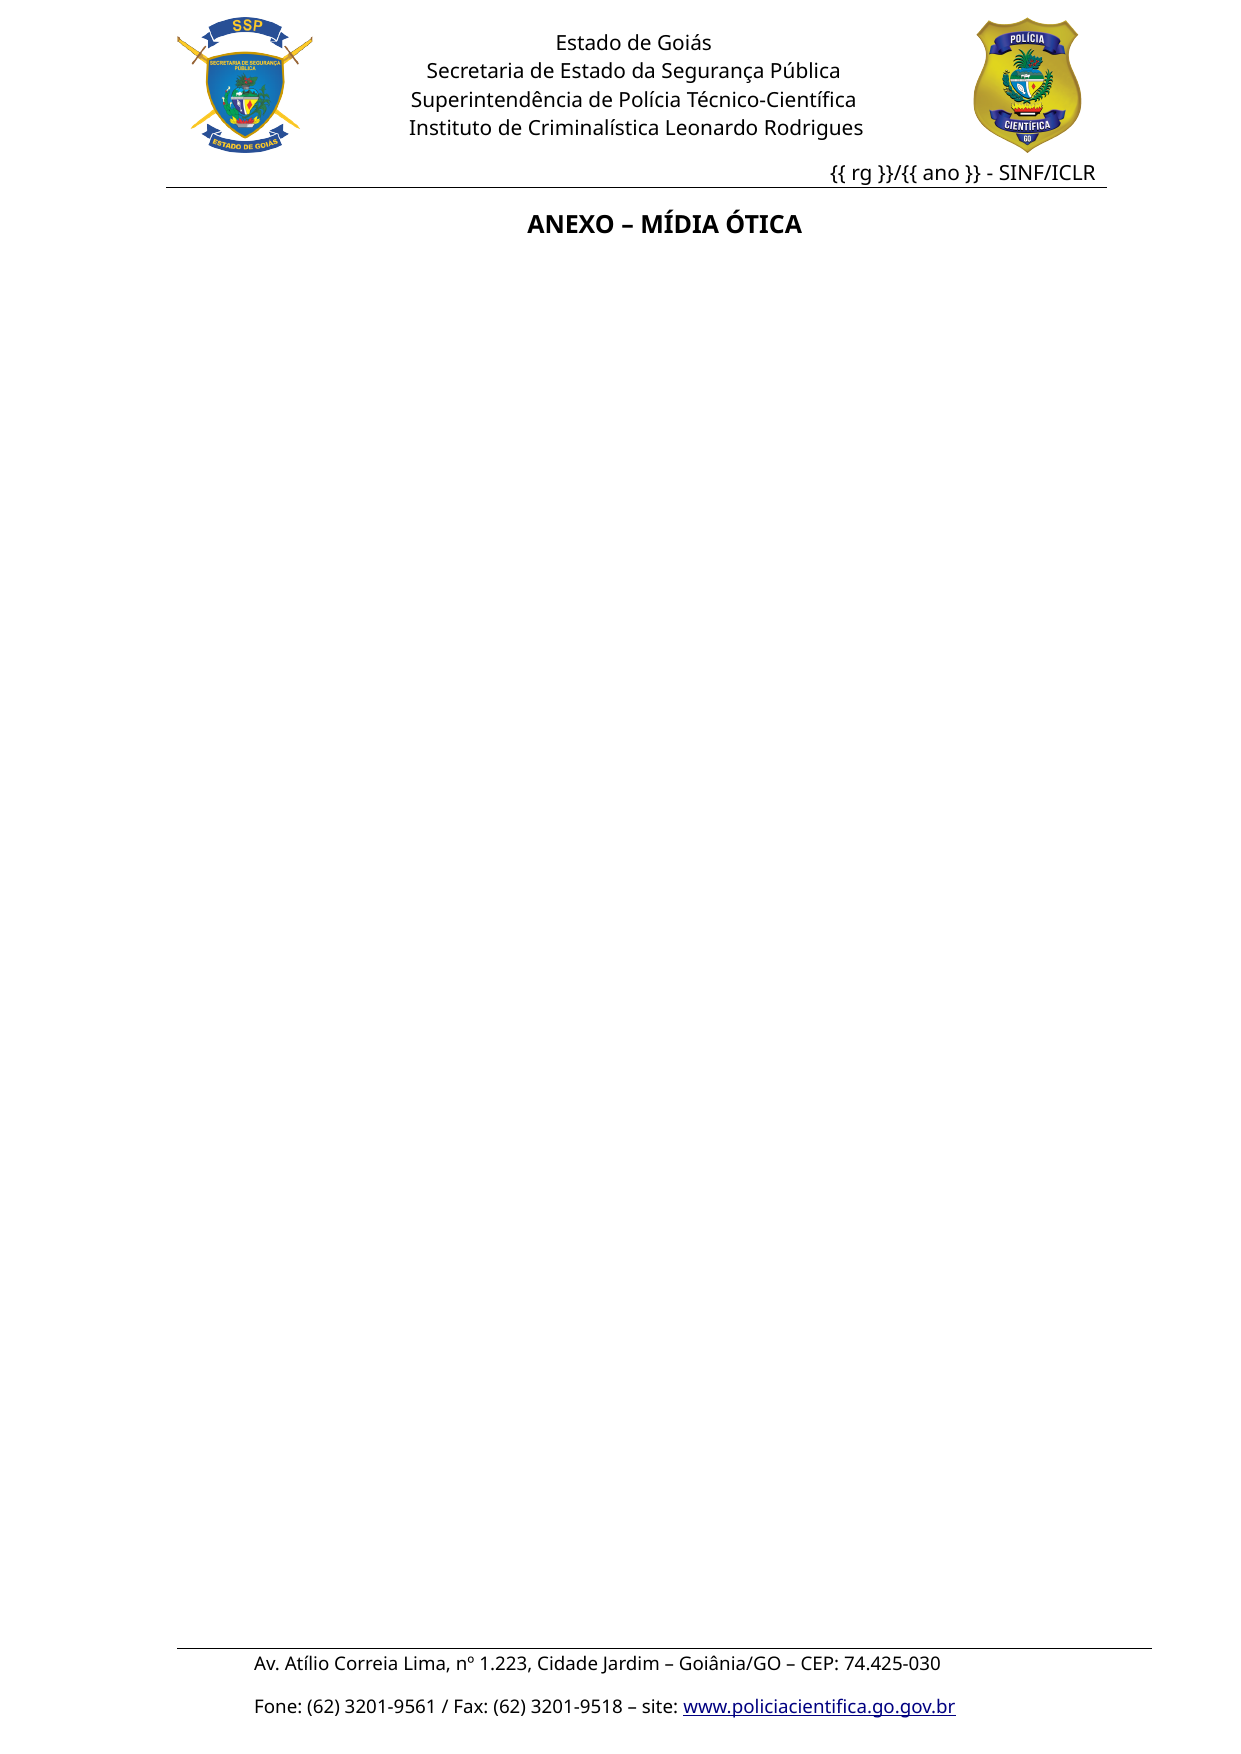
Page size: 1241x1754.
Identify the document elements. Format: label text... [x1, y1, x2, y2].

text ANEXO – MÍDIA ÓTICA [177, 207, 1152, 241]
picture [177, 17, 313, 153]
picture [973, 17, 1082, 153]
